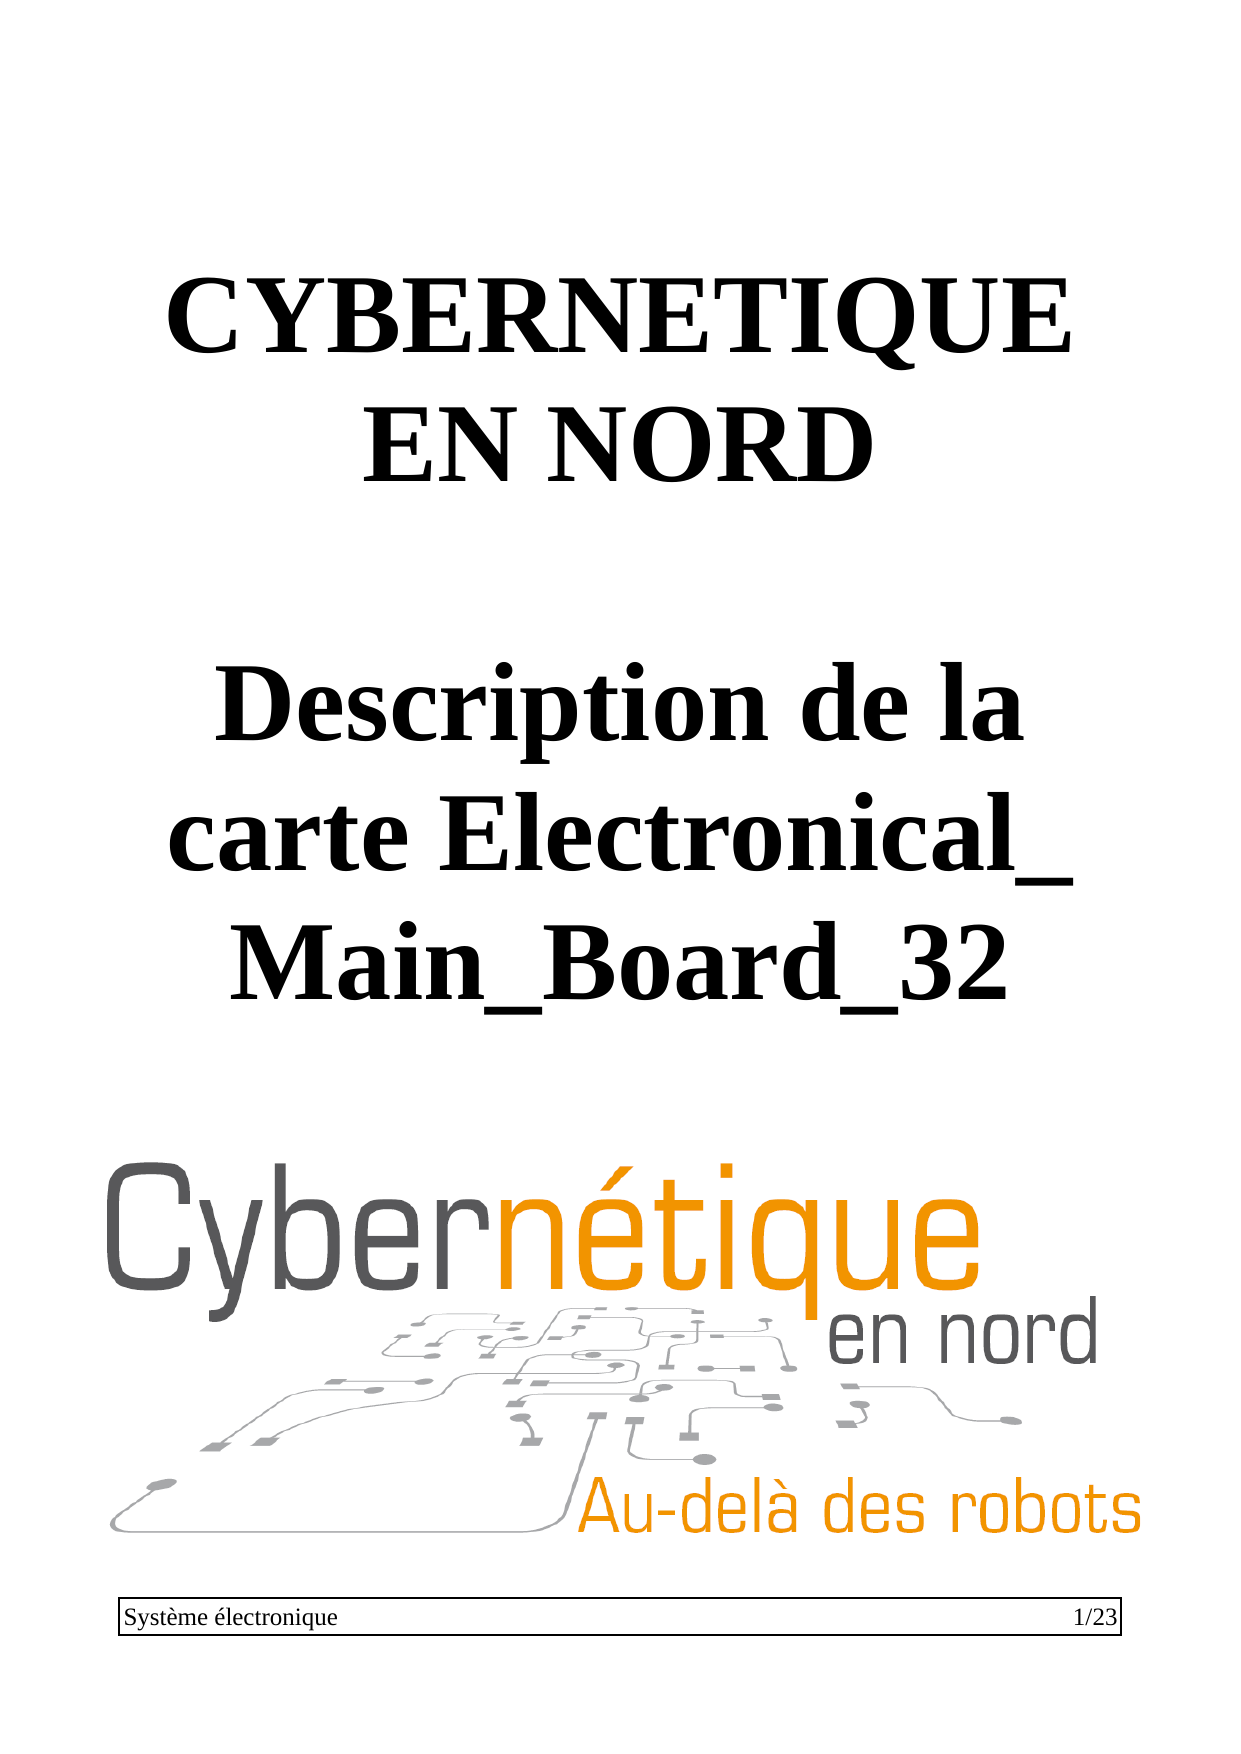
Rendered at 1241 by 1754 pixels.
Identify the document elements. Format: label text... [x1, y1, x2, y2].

text Description de la carte Electronical_ Main_Board_32 [118, 636, 1122, 1024]
text CYBERNETIQUE EN NORD [118, 247, 1122, 506]
picture [101, 1157, 1141, 1539]
